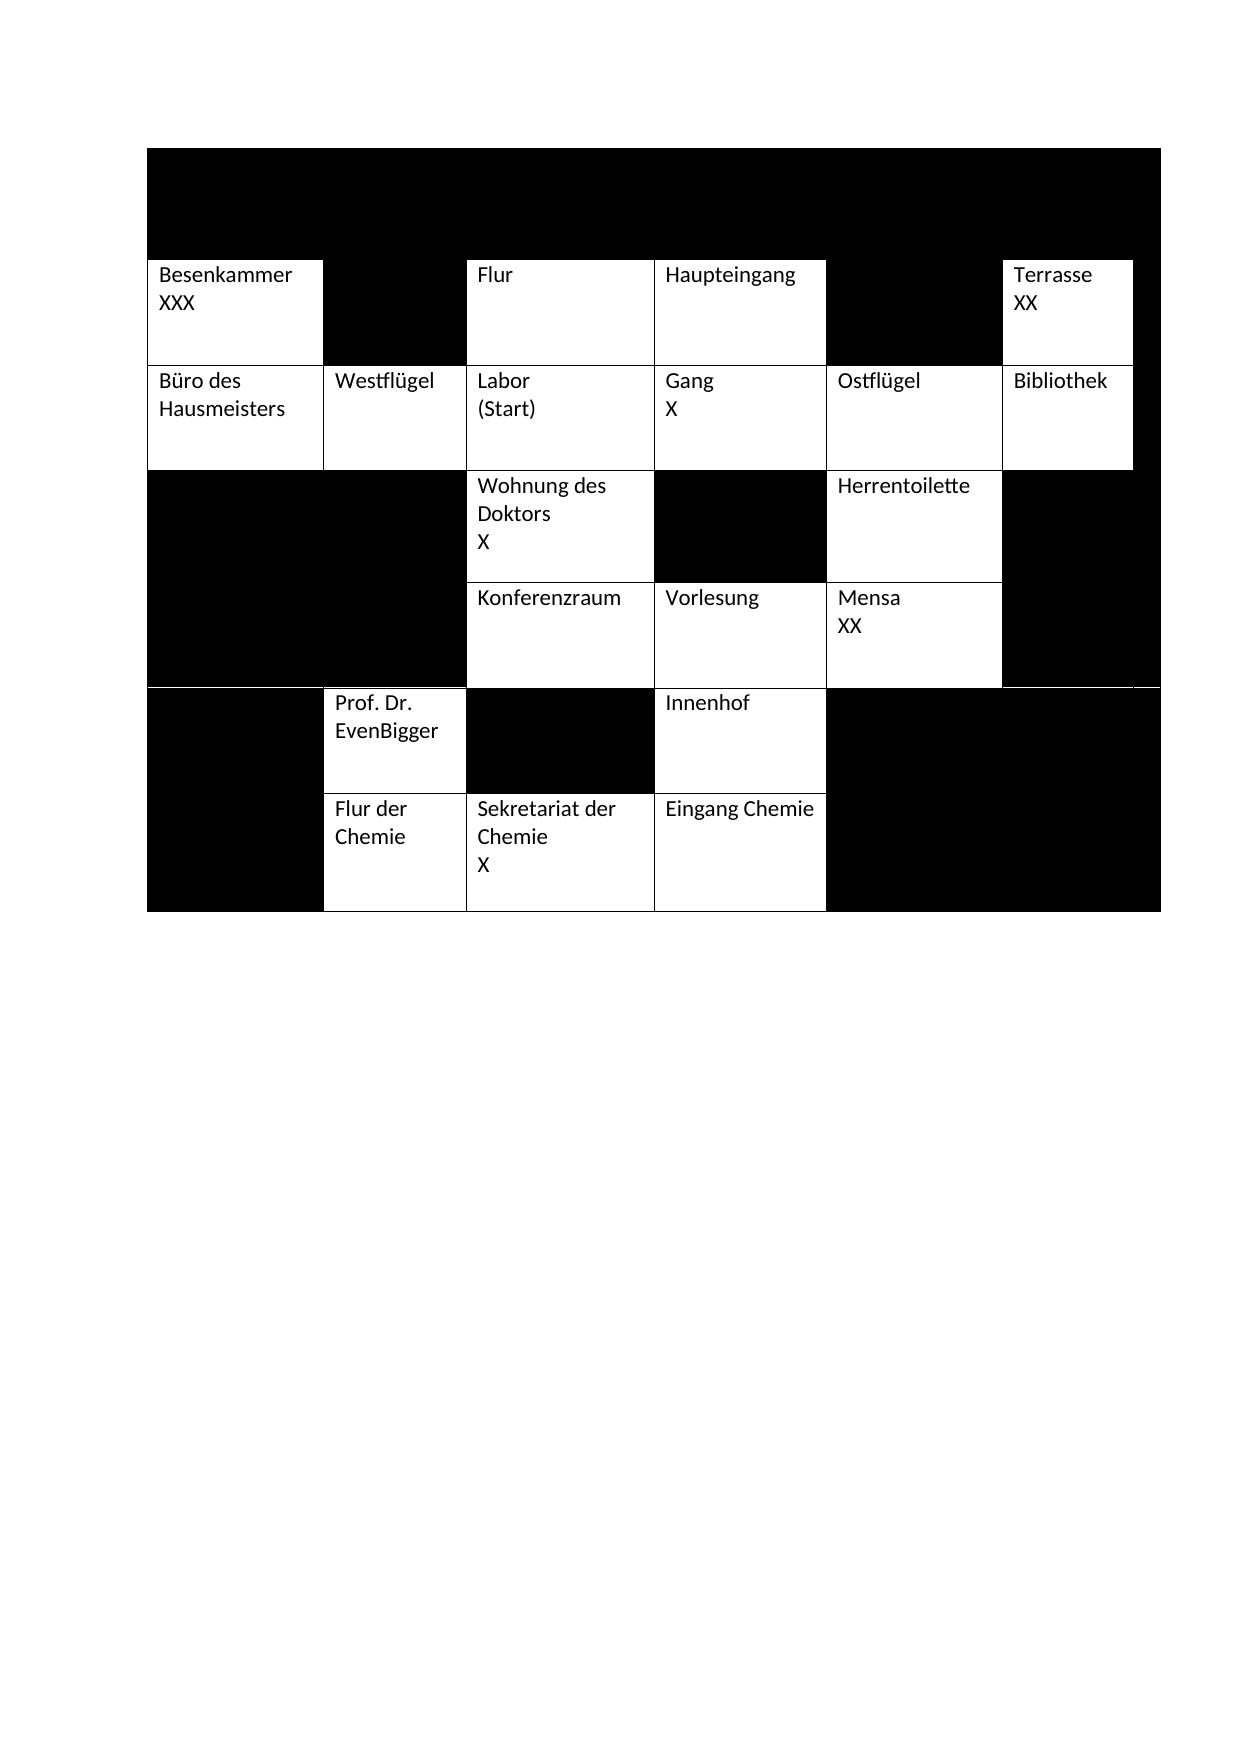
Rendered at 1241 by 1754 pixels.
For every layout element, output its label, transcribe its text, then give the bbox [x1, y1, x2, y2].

table_cell Sekretariat der Chemie X [467, 794, 654, 911]
table_cell [148, 471, 323, 582]
table_cell [1003, 689, 1133, 793]
table_header [467, 149, 654, 259]
table_cell Innenhof [655, 689, 826, 793]
table_cell [1003, 794, 1133, 911]
table_cell Westflügel [324, 366, 466, 470]
table_cell Konferenzraum [467, 583, 654, 687]
table_cell Flur [467, 260, 654, 365]
table_cell [148, 689, 323, 793]
table_header [1134, 149, 1160, 259]
table_cell [1134, 260, 1160, 365]
table_cell [1134, 583, 1160, 687]
table_cell Wohnung des Doktors X [467, 471, 654, 582]
table_cell Büro des Hausmeisters [148, 366, 323, 470]
table_cell [1134, 366, 1160, 470]
table_cell Eingang Chemie [655, 794, 826, 911]
table_cell [655, 471, 826, 582]
table_header [655, 149, 826, 259]
table_cell Flur der Chemie [324, 794, 466, 911]
table_cell [827, 260, 1002, 365]
table_cell [1134, 689, 1160, 793]
table_header [827, 149, 1002, 259]
table_cell [827, 794, 1002, 911]
table_cell [467, 689, 654, 793]
table_header [324, 149, 466, 259]
table_cell [1134, 471, 1160, 582]
table_cell [324, 260, 466, 365]
table_cell Herrentoilette [827, 471, 1002, 582]
table_header [148, 149, 323, 259]
table_cell Haupteingang [655, 260, 826, 365]
table_cell [1003, 583, 1133, 687]
table_cell [148, 794, 323, 911]
table_cell Terrasse XX [1003, 260, 1133, 365]
table_cell Gang X [655, 366, 826, 470]
table_cell Vorlesung [655, 583, 826, 687]
table_cell Bibliothek [1003, 366, 1133, 470]
table_header [1003, 149, 1133, 259]
table_cell [148, 583, 323, 687]
table_cell [1003, 471, 1133, 582]
table_cell Prof. Dr. EvenBigger [324, 689, 466, 793]
table_cell Mensa XX [827, 583, 1002, 687]
table_cell Besenkammer XXX [148, 260, 323, 365]
table_cell Labor (Start) [467, 366, 654, 470]
table_cell [827, 689, 1002, 793]
table_cell [324, 583, 466, 687]
table_cell [324, 471, 466, 582]
table_cell Ostflügel [827, 366, 1002, 470]
table_cell [1134, 794, 1160, 911]
